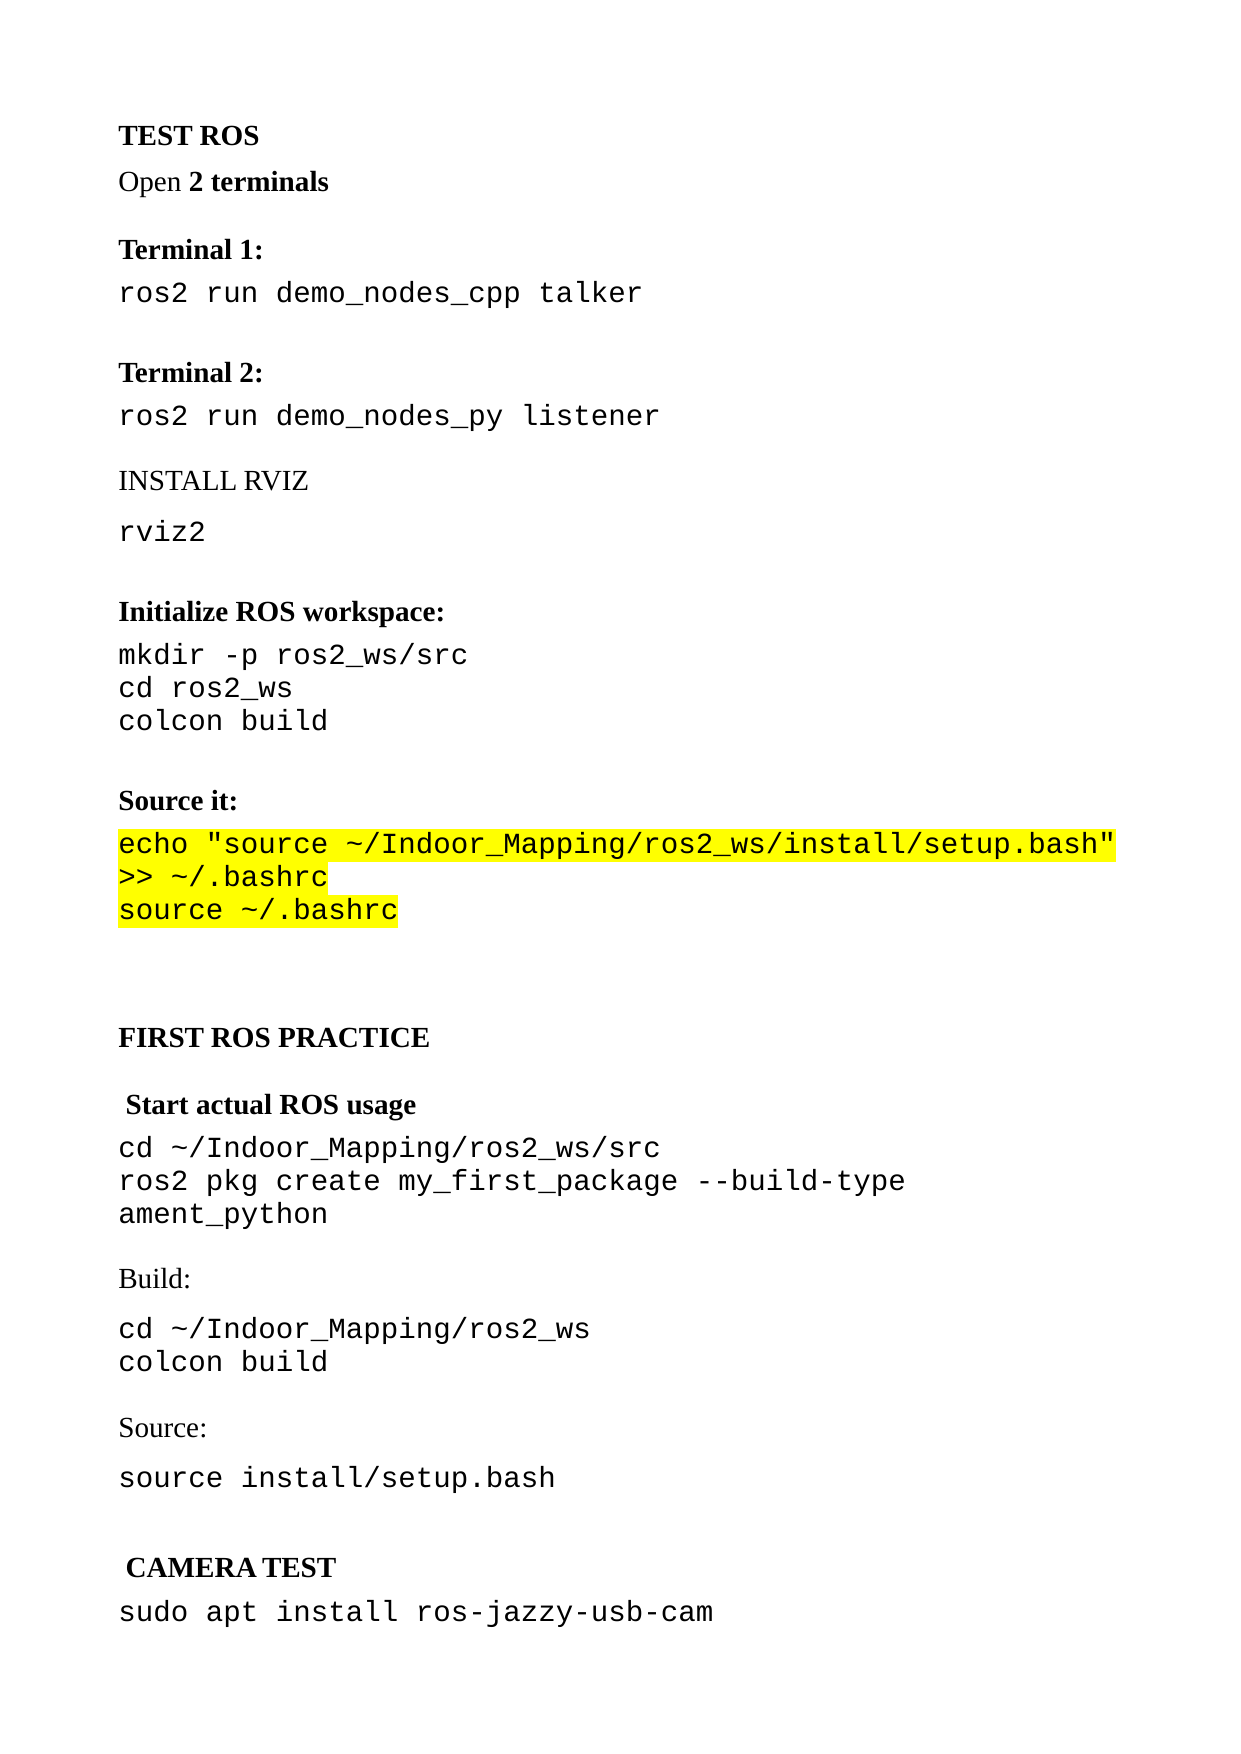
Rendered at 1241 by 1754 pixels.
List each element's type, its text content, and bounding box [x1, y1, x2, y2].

text mkdir -p ros2_ws/src [118, 640, 1122, 673]
text cd ~/Indoor_Mapping/ros2_ws/src [118, 1133, 1122, 1166]
text echo "source ~/Indoor_Mapping/ros2_ws/install/setup.bash" >> ~/.bashrc [118, 829, 1122, 895]
subtitle Terminal 2: [118, 355, 1122, 388]
subtitle Source it: [118, 783, 1122, 816]
text colcon build [118, 706, 1122, 739]
subtitle Initialize ROS workspace: [118, 594, 1122, 627]
text ros2 pkg create my_first_package --build-type ament_python [118, 1166, 1122, 1232]
text INSTALL RVIZ [118, 463, 1122, 497]
subtitle CAMERA TEST [118, 1551, 1122, 1584]
text cd ros2_ws [118, 673, 1122, 706]
text cd ~/Indoor_Mapping/ros2_ws [118, 1314, 1122, 1347]
subtitle Terminal 1: [118, 232, 1122, 265]
text rviz2 [118, 517, 1122, 550]
text Source: [118, 1410, 1122, 1443]
subtitle TEST ROS [118, 118, 1122, 152]
text colcon build [118, 1347, 1122, 1381]
text source ~/.bashrc [118, 895, 1122, 928]
text Build: [118, 1261, 1122, 1295]
text ros2 run demo_nodes_cpp talker [118, 278, 1122, 311]
text source install/setup.bash [118, 1463, 1122, 1496]
text sudo apt install ros-jazzy-usb-cam [118, 1597, 1122, 1630]
text Open 2 terminals [118, 164, 1122, 198]
subtitle Start actual ROS usage [118, 1087, 1122, 1120]
text ros2 run demo_nodes_py listener [118, 401, 1122, 434]
subtitle FIRST ROS PRACTICE [118, 1020, 1122, 1053]
